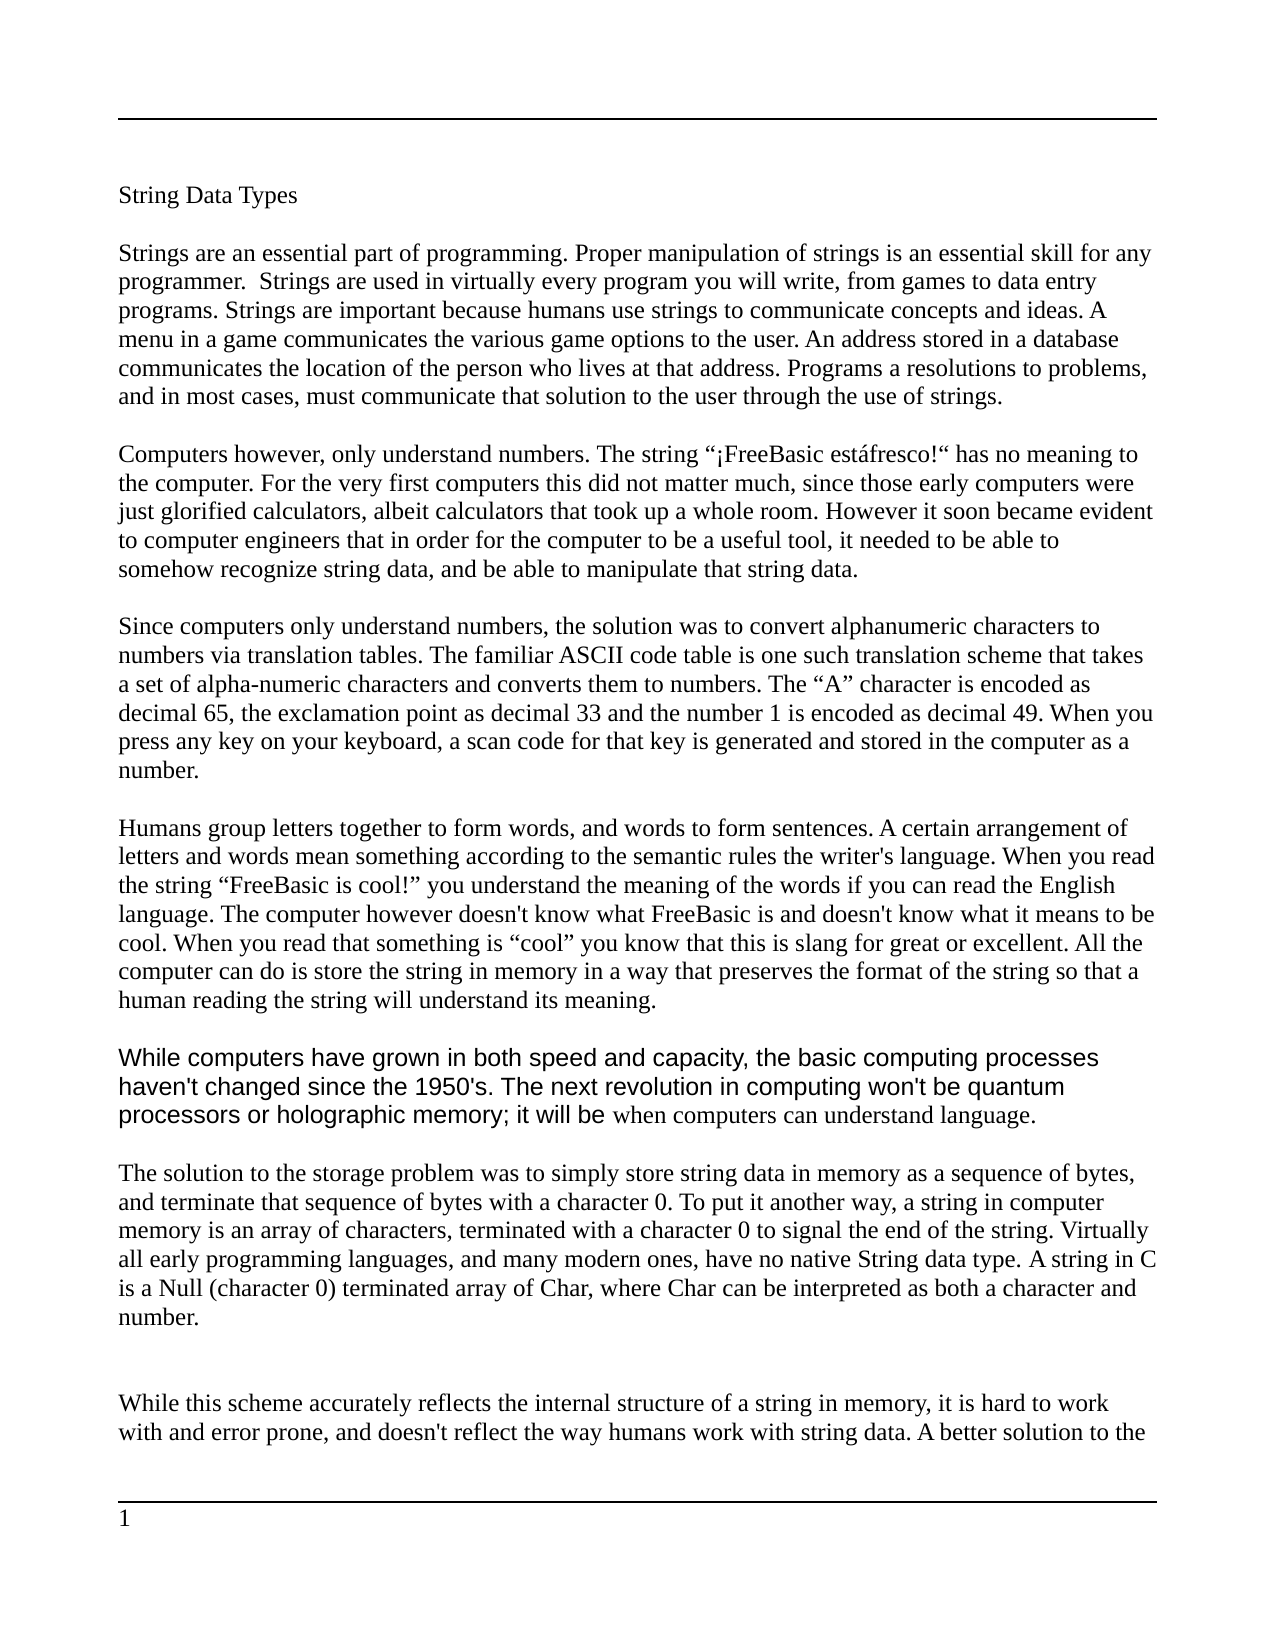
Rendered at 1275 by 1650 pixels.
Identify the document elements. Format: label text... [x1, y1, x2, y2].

text Since computers only understand numbers, the solution was to convert alphanumeric characters to numbers via translation tables. The familiar ASCII code table is one such translation scheme that takes a set of alpha-numeric characters and converts them to numbers. The “A” character is encoded as decimal 65, the exclamation point as decimal 33 and the number 1 is encoded as decimal 49. When you press any key on your keyboard, a scan code for that key is generated and stored in the computer as a number. [118, 611, 1157, 784]
text Strings are an essential part of programming. Proper manipulation of strings is an essential skill for any programmer. Strings are used in virtually every program you will write, from games to data entry programs. Strings are important because humans use strings to communicate concepts and ideas. A menu in a game communicates the various game options to the user. An address stored in a database communicates the location of the person who lives at that address. Programs a resolutions to problems, and in most cases, must communicate that solution to the user through the use of strings. [118, 238, 1157, 410]
text The solution to the storage problem was to simply store string data in memory as a sequence of bytes, and terminate that sequence of bytes with a character 0. To put it another way, a string in computer memory is an array of characters, terminated with a character 0 to signal the end of the string. Virtually all early programming languages, and many modern ones, have no native String data type. A string in C is a Null (character 0) terminated array of Char, where Char can be interpreted as both a character and number. [118, 1158, 1157, 1330]
text While computers have grown in both speed and capacity, the basic computing processes haven't changed since the 1950's. The next revolution in computing won't be quantum processors or holographic memory; it will be when computers can understand language. [118, 1043, 1157, 1129]
text Humans group letters together to form words, and words to form sentences. A certain arrangement of letters and words mean something according to the semantic rules the writer's language. When you read the string “FreeBasic is cool!” you understand the meaning of the words if you can read the English language. The computer however doesn't know what FreeBasic is and doesn't know what it means to be cool. When you read that something is “cool” you know that this is slang for great or excellent. All the computer can do is store the string in memory in a way that preserves the format of the string so that a human reading the string will understand its meaning. [118, 813, 1157, 1014]
text While this scheme accurately reflects the internal structure of a string in memory, it is hard to work with and error prone, and doesn't reflect the way humans work with string data. A better solution to the [118, 1388, 1157, 1445]
text String Data Types [118, 180, 1157, 209]
text Computers however, only understand numbers. The string “¡FreeBasic estáfresco!“ has no meaning to the computer. For the very first computers this did not matter much, since those early computers were just glorified calculators, albeit calculators that took up a whole room. However it soon became evident to computer engineers that in order for the computer to be a useful tool, it needed to be able to somehow recognize string data, and be able to manipulate that string data. [118, 439, 1157, 583]
